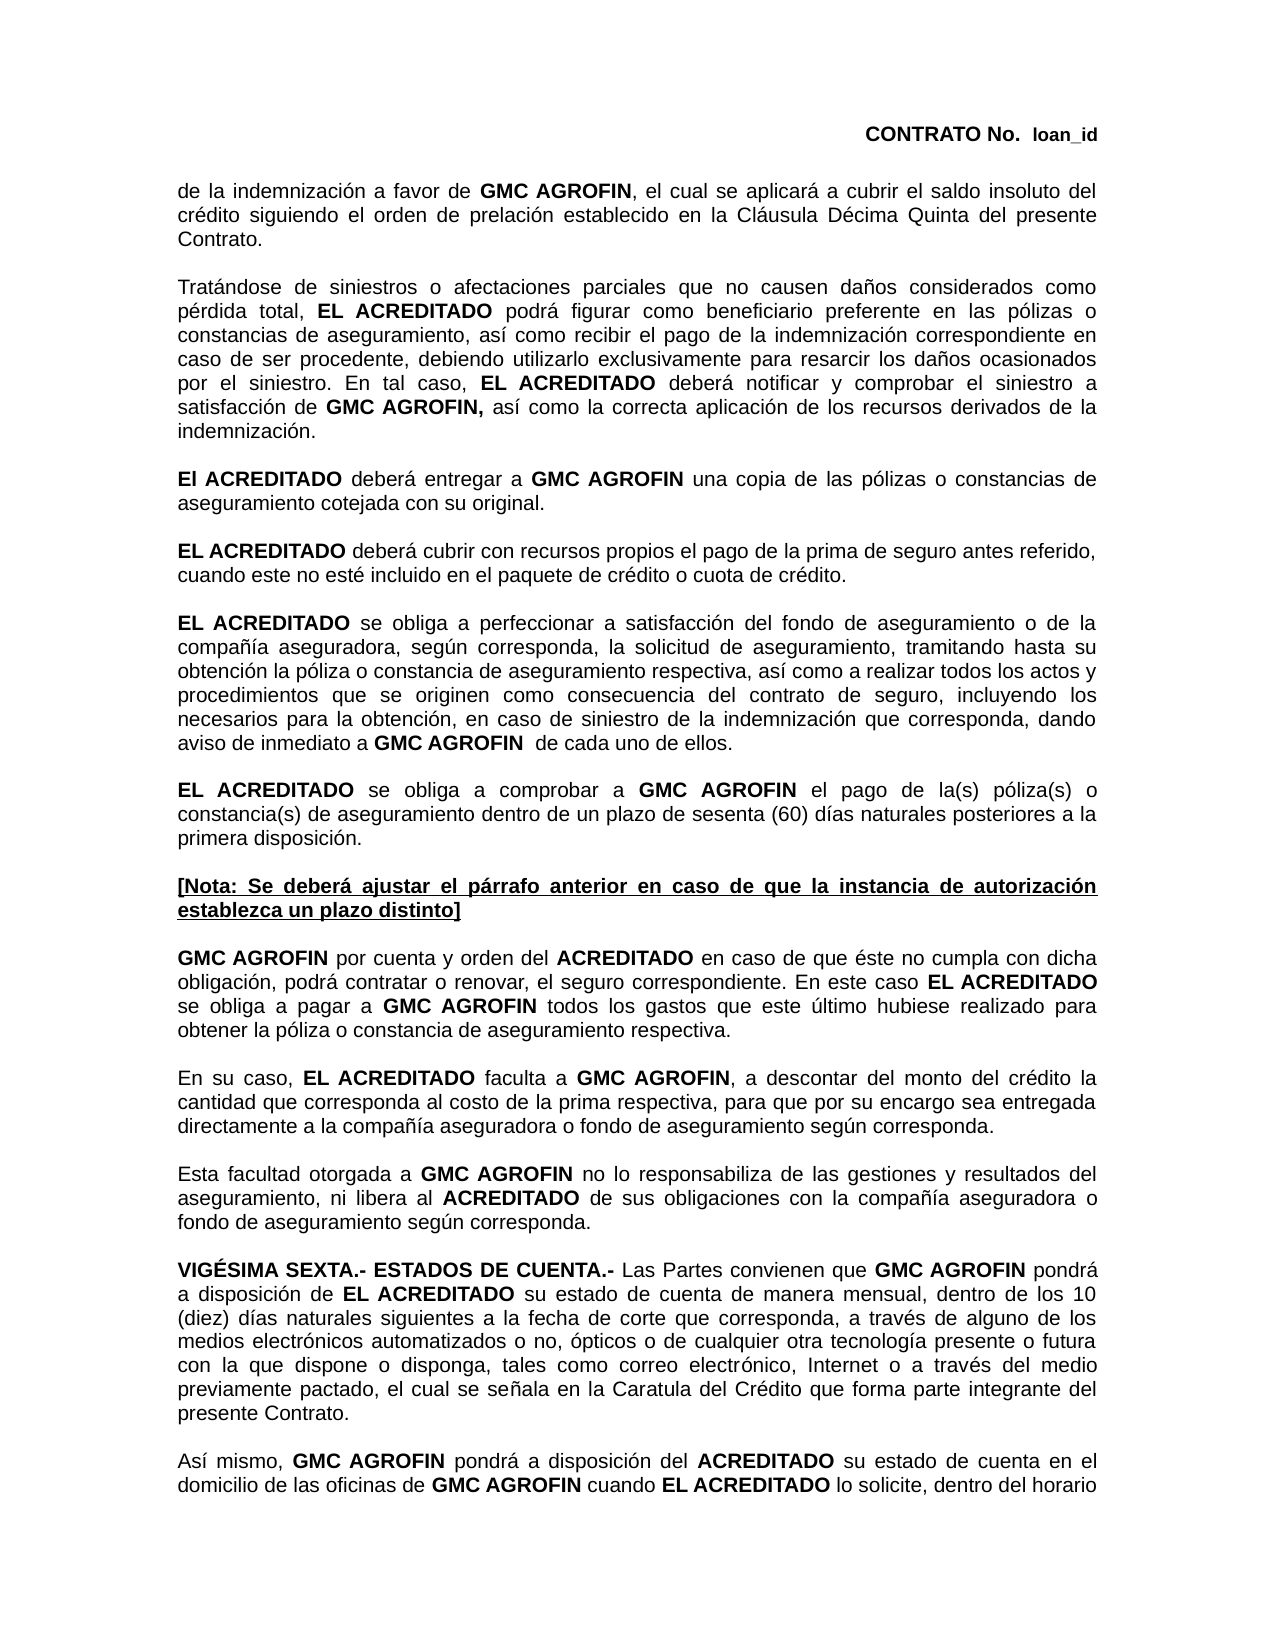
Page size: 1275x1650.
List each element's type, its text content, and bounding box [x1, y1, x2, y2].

text En su caso, EL ACREDITADO faculta a GMC AGROFIN, a descontar del monto del crédito la cantidad que corresponda al costo de la prima respectiva, para que por su encargo sea entregada directamente a la compañía aseguradora o fondo de aseguramiento según corresponda. [177, 1066, 1098, 1138]
text establezca un plazo distinto] [177, 896, 1098, 922]
text EL ACREDITADO deberá cubrir con recursos propios el pago de la prima de seguro antes referido, cuando este no esté incluido en el paquete de crédito o cuota de crédito. [177, 539, 1098, 587]
text VIGÉSIMA SEXTA.- ESTADOS DE CUENTA.- Las Partes convienen que GMC AGROFIN pondrá a disposición de EL ACREDITADO su estado de cuenta de manera mensual, dentro de los 10 (diez) días naturales siguientes a la fecha de corte que corresponda, a través de alguno de los medios electrónicos automatizados o no, ópticos o de cualquier otra tecnología presente o futura con la que dispone o disponga, tales como correo electrónico, Internet o a través del medio previamente pactado, el cual se señala en la Caratula del Crédito que forma parte integrante del presente Contrato. [177, 1257, 1098, 1425]
text EL ACREDITADO se obliga a comprobar a GMC AGROFIN el pago de la(s) póliza(s) o constancia(s) de aseguramiento dentro de un plazo de sesenta (60) días naturales posteriores a la primera disposición. [177, 778, 1098, 850]
text Tratándose de siniestros o afectaciones parciales que no causen daños considerados como pérdida total, EL ACREDITADO podrá figurar como beneficiario preferente en las pólizas o constancias de aseguramiento, así como recibir el pago de la indemnización correspondiente en caso de ser procedente, debiendo utilizarlo exclusivamente para resarcir los daños ocasionados por el siniestro. En tal caso, EL ACREDITADO deberá notificar y comprobar el siniestro a satisfacción de GMC AGROFIN, así como la correcta aplicación de los recursos derivados de la indemnización. [177, 275, 1098, 443]
text [Nota: Se deberá ajustar el párrafo anterior en caso de que la instancia de autorización [177, 874, 1098, 895]
text Así mismo, GMC AGROFIN pondrá a disposición del ACREDITADO su estado de cuenta en el domicilio de las oficinas de GMC AGROFIN cuando EL ACREDITADO lo solicite, dentro del horario [177, 1449, 1098, 1497]
text de la indemnización a favor de GMC AGROFIN, el cual se aplicará a cubrir el saldo insoluto del crédito siguiendo el orden de prelación establecido en la Cláusula Décima Quinta del presente Contrato. [177, 179, 1098, 251]
text GMC AGROFIN por cuenta y orden del ACREDITADO en caso de que éste no cumpla con dicha obligación, podrá contratar o renovar, el seguro correspondiente. En este caso EL ACREDITADO se obliga a pagar a GMC AGROFIN todos los gastos que este último hubiese realizado para obtener la póliza o constancia de aseguramiento respectiva. [177, 946, 1098, 1042]
text EL ACREDITADO se obliga a perfeccionar a satisfacción del fondo de aseguramiento o de la compañía aseguradora, según corresponda, la solicitud de aseguramiento, tramitando hasta su obtención la póliza o constancia de aseguramiento respectiva, así como a realizar todos los actos y procedimientos que se originen como consecuencia del contrato de seguro, incluyendo los necesarios para la obtención, en caso de siniestro de la indemnización que corresponda, dando aviso de inmediato a GMC AGROFIN de cada uno de ellos. [177, 611, 1098, 754]
text Esta facultad otorgada a GMC AGROFIN no lo responsabiliza de las gestiones y resultados del aseguramiento, ni libera al ACREDITADO de sus obligaciones con la compañía aseguradora o fondo de aseguramiento según corresponda. [177, 1162, 1098, 1233]
text El ACREDITADO deberá entregar a GMC AGROFIN una copia de las pólizas o constancias de aseguramiento cotejada con su original. [177, 467, 1098, 515]
